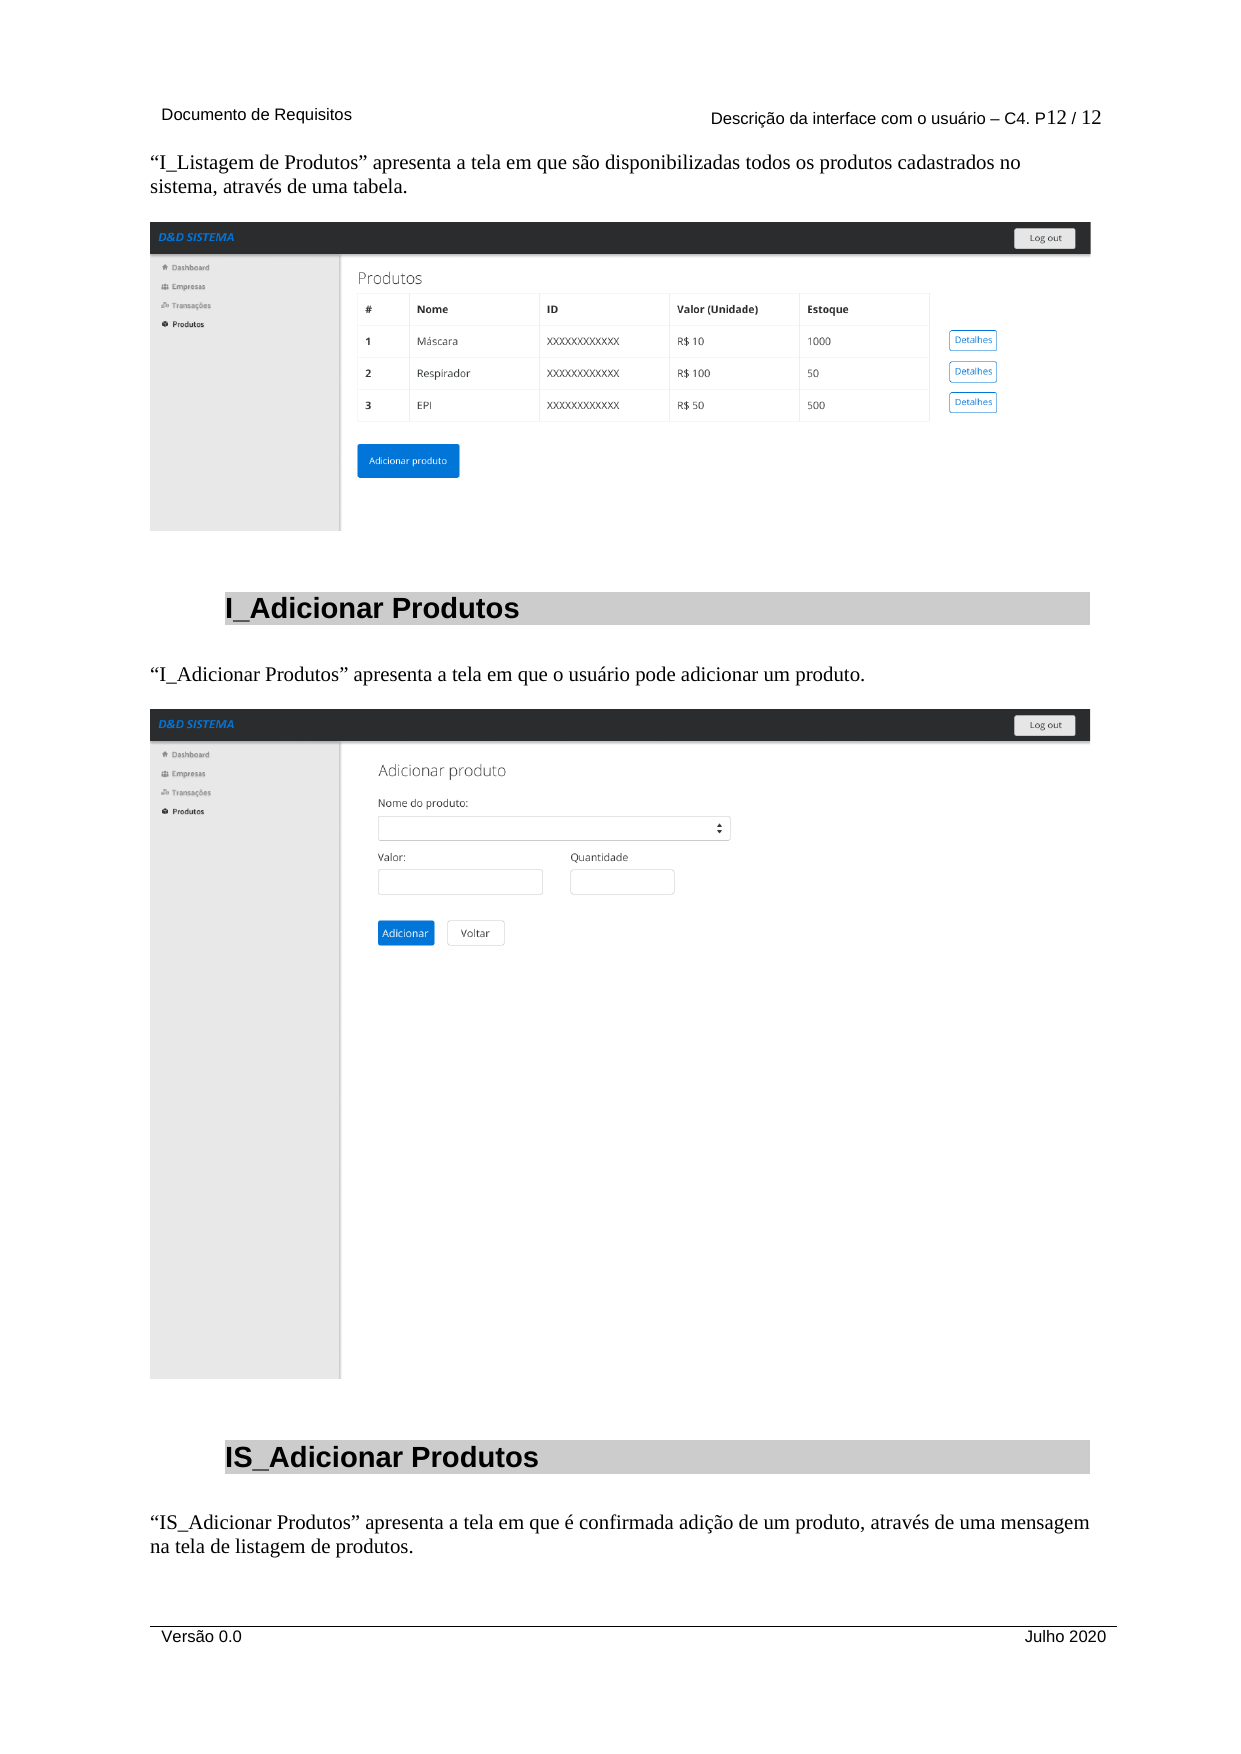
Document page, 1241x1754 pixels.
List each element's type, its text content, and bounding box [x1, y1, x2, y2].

text “IS_Adicionar Produtos” apresenta a tela em que é confirmada adição de um produto, através de uma mensagem na tela de listagem de produtos. [150, 1510, 1090, 1558]
subtitle IS_Adicionar Produtos [225, 1440, 1090, 1474]
text “I_Adicionar Produtos” apresenta a tela em que o usuário pode adicionar um produto. [150, 662, 1090, 686]
text “I_Listagem de Produtos” apresenta a tela em que são disponibilizadas todos os produtos cadastrados no sistema, através de uma tabela. [150, 150, 1090, 198]
subtitle I_Adicionar Produtos [225, 592, 1090, 625]
